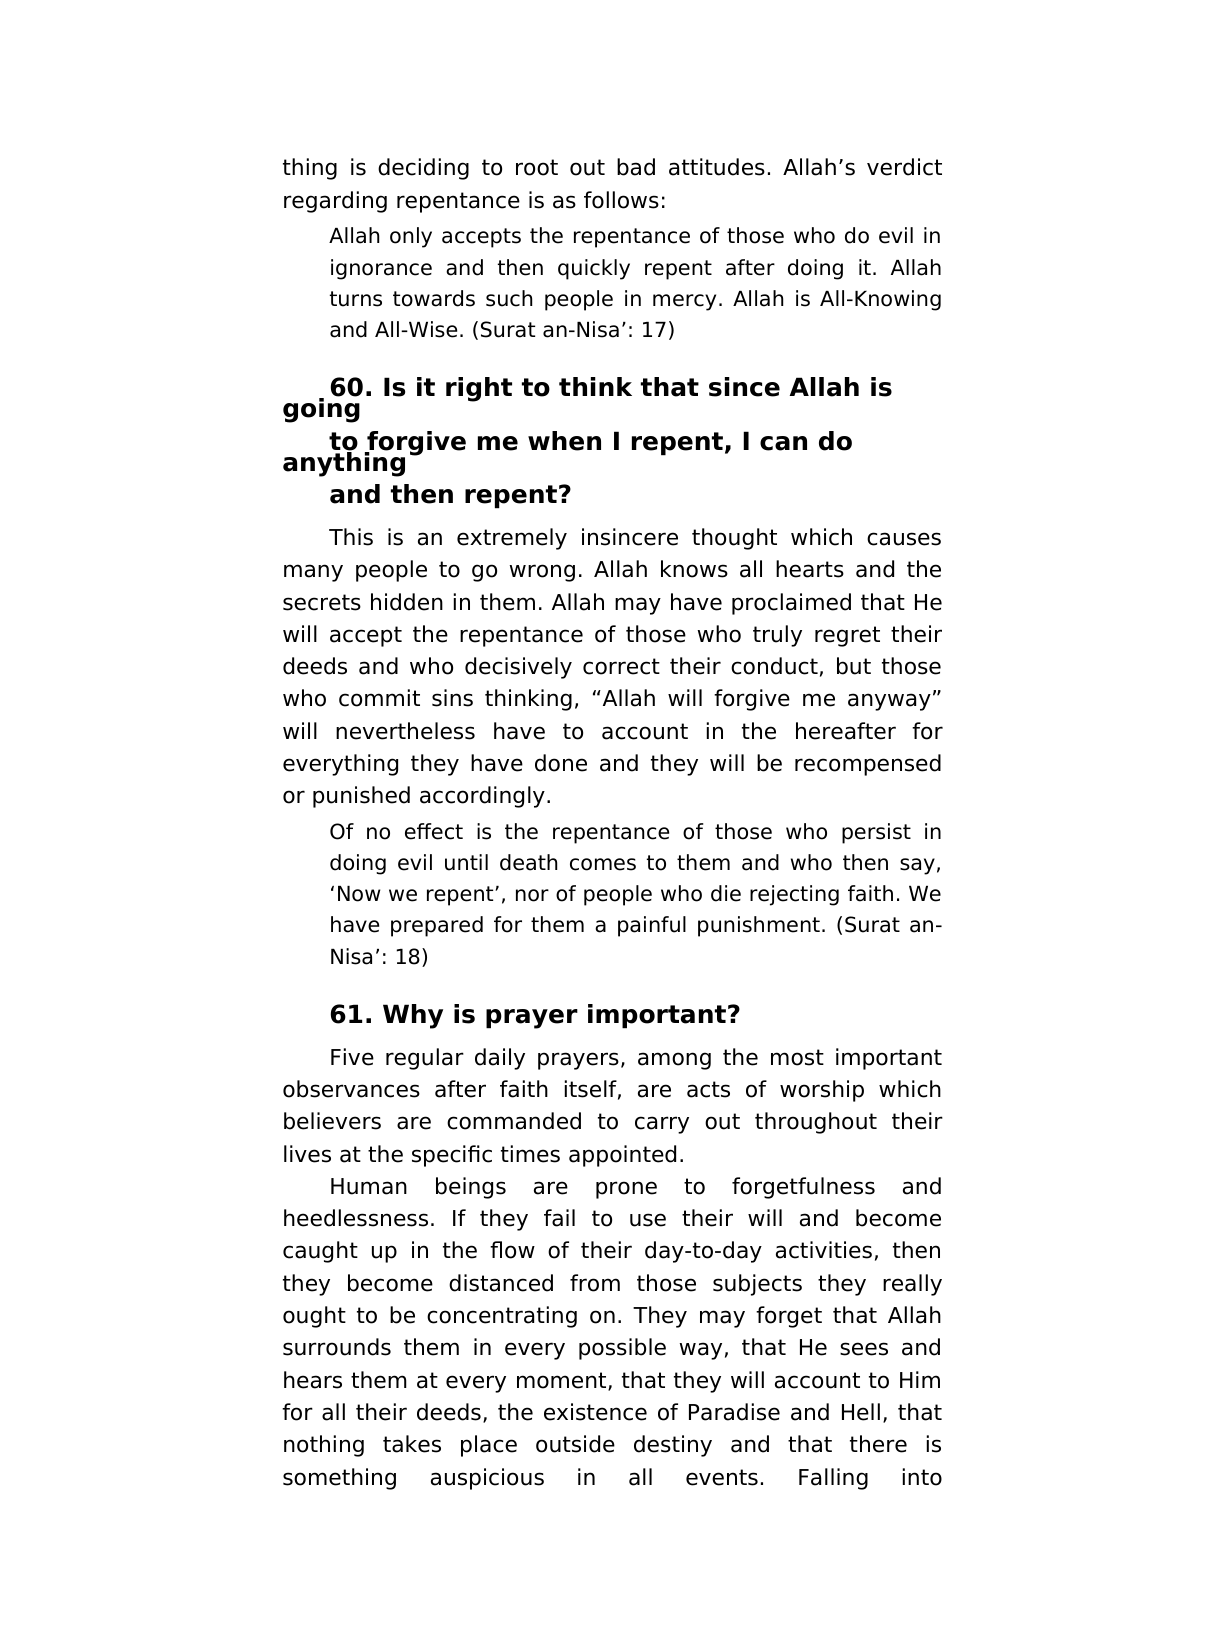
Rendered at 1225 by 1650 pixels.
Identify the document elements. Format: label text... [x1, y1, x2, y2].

text thing is deciding to root out bad attitudes. Allah’s verdict regarding repentance is as follows: [282, 150, 943, 214]
text Of no effect is the repentance of those who persist in doing evil until death comes to them and who then say, ‘Now we repent’, nor of people who die rejecting faith. We have prepared for them a painful punishment. (Surat an-Nisa’: 18) [329, 814, 943, 970]
text and then repent? [282, 487, 943, 508]
text 60. Is it right to think that since Allah is going [282, 380, 943, 422]
text Human beings are prone to forgetfulness and heedlessness. If they fail to use their will and become caught up in the flow of their day-to-day activities, then they become distanced from those subjects they really ought to be concentrating on. They may forget that Allah surrounds them in every possible way, that He sees and hears them at every moment, that they will account to Him for all their deeds, the existence of Paradise and Hell, that nothing takes place outside destiny and that there is something auspicious in all events. Falling into [282, 1168, 943, 1491]
text This is an extremely insincere thought which causes many people to go wrong. Allah knows all hearts and the secrets hidden in them. Allah may have proclaimed that He will accept the repentance of those who truly regret their deeds and who decisively correct their conduct, but those who commit sins thinking, “Allah will forgive me anyway” will nevertheless have to account in the hereafter for everything they have done and they will be recompensed or punished accordingly. [282, 519, 943, 810]
text to forgive me when I repent, I can do anything [282, 433, 943, 475]
text 61. Why is prayer important? [282, 1007, 943, 1028]
text Allah only accepts the repentance of those who do evil in ignorance and then quickly repent after doing it. Allah turns towards such people in mercy. Allah is All-Knowing and All-Wise. (Surat an-Nisa’: 17) [329, 219, 943, 344]
text Five regular daily prayers, among the most important observances after faith itself, are acts of worship which believers are commanded to carry out throughout their lives at the specific times appointed. [282, 1039, 943, 1168]
